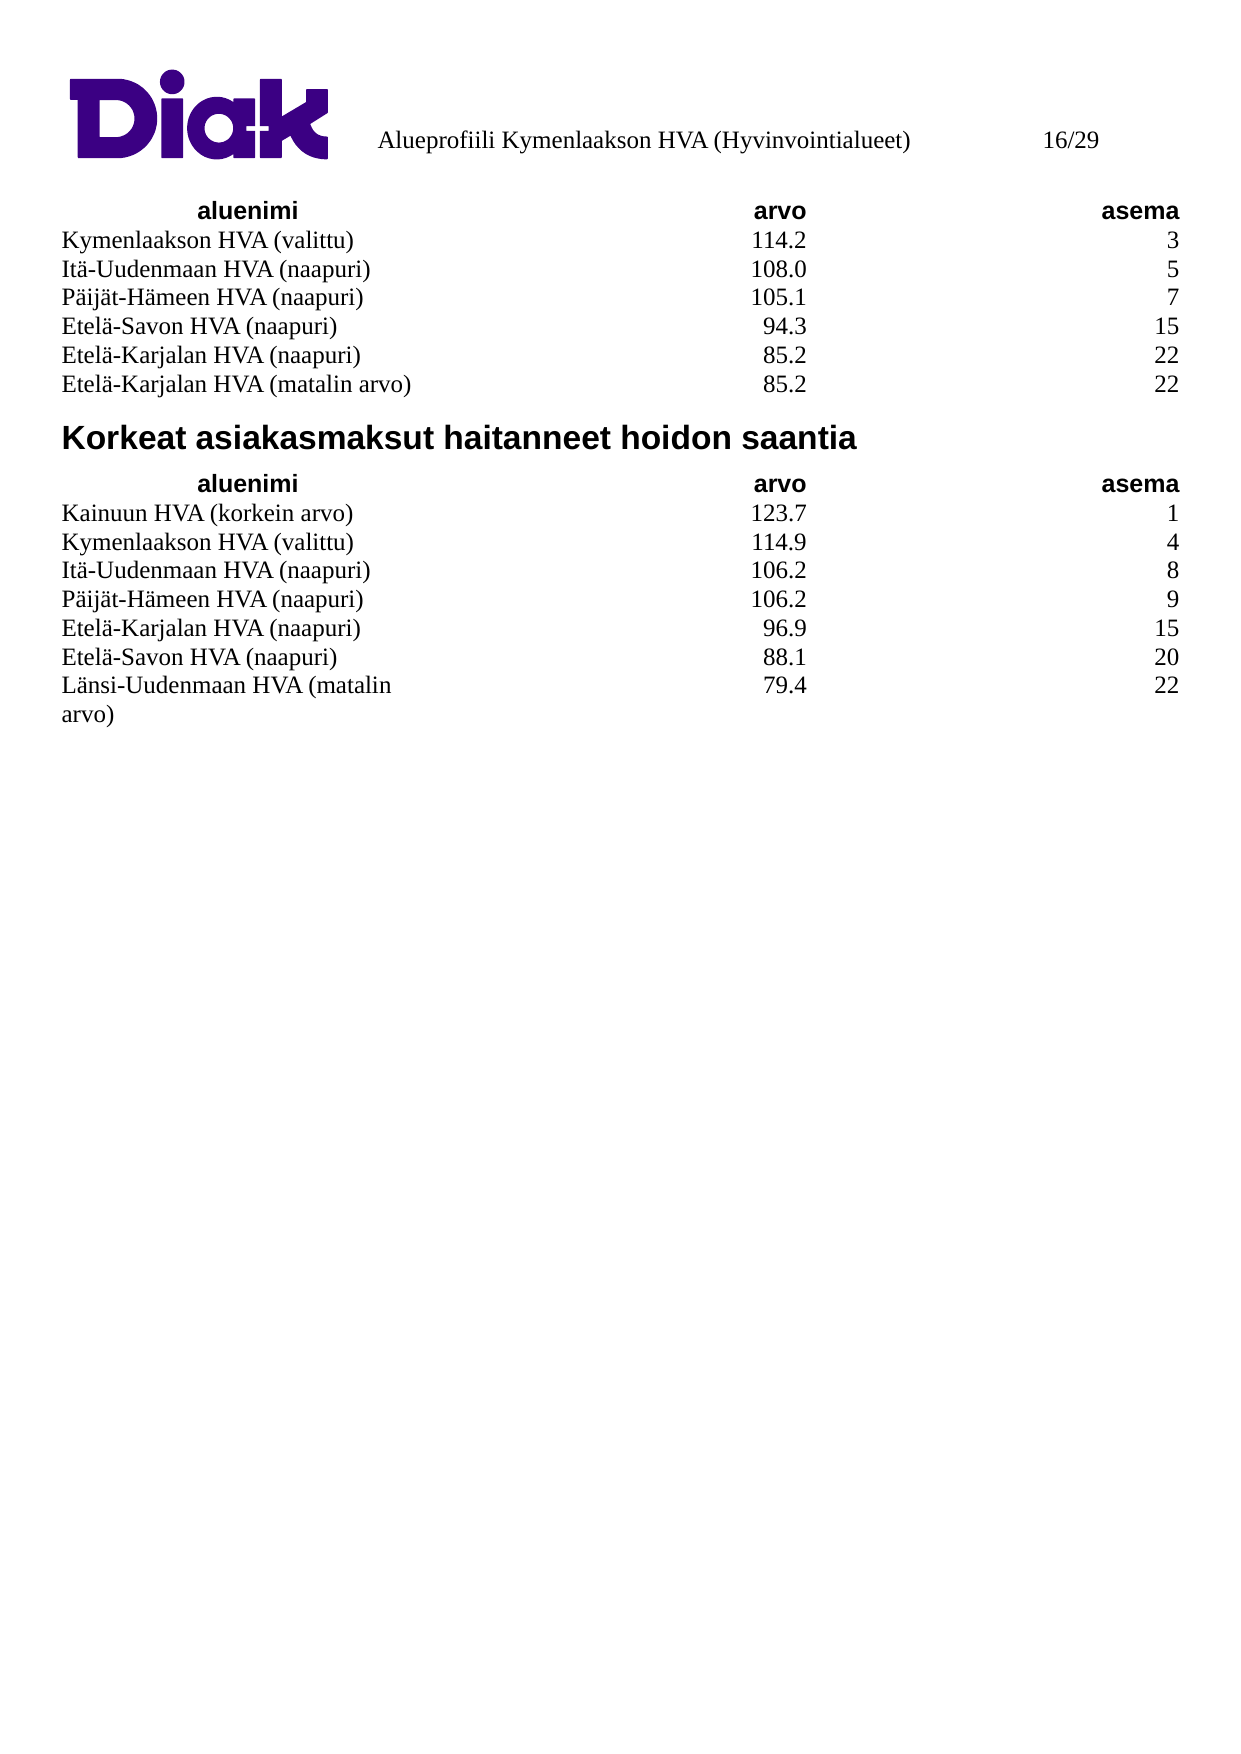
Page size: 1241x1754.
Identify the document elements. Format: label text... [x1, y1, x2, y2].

table_cell 8 [806, 556, 1179, 584]
table_cell 85.2 [434, 369, 806, 397]
table_cell 15 [806, 311, 1179, 340]
table_cell Kainuun HVA (korkein arvo) [61, 498, 434, 527]
table_cell 79.4 [434, 671, 806, 728]
table_cell Itä-Uudenmaan HVA (naapuri) [61, 254, 434, 282]
table_cell 94.3 [434, 311, 806, 340]
table_cell Etelä-Karjalan HVA (matalin arvo) [61, 369, 434, 397]
table_header arvo [434, 469, 806, 498]
table_cell 88.1 [434, 642, 806, 671]
table_cell Etelä-Savon HVA (naapuri) [61, 311, 434, 340]
table_cell Länsi-Uudenmaan HVA (matalin arvo) [61, 671, 434, 728]
table_cell Kymenlaakson HVA (valittu) [61, 225, 434, 254]
table_cell 7 [806, 283, 1179, 311]
table_header aluenimi [61, 196, 434, 225]
subtitle Korkeat asiakasmaksut haitanneet hoidon saantia [61, 418, 1179, 457]
table_cell 20 [806, 642, 1179, 671]
table_cell 4 [806, 527, 1179, 556]
table_cell Etelä-Savon HVA (naapuri) [61, 642, 434, 671]
table_cell Etelä-Karjalan HVA (naapuri) [61, 613, 434, 642]
table_cell 3 [806, 225, 1179, 254]
table_cell 22 [806, 369, 1179, 397]
table_cell Itä-Uudenmaan HVA (naapuri) [61, 556, 434, 584]
table_cell 15 [806, 613, 1179, 642]
table_cell 123.7 [434, 498, 806, 527]
table_cell 114.2 [434, 225, 806, 254]
table_cell 106.2 [434, 584, 806, 613]
table_cell 85.2 [434, 340, 806, 369]
table_cell Kymenlaakson HVA (valittu) [61, 527, 434, 556]
table_cell 96.9 [434, 613, 806, 642]
table_cell 105.1 [434, 283, 806, 311]
table_cell Päijät-Hämeen HVA (naapuri) [61, 283, 434, 311]
table_cell Etelä-Karjalan HVA (naapuri) [61, 340, 434, 369]
table_cell 114.9 [434, 527, 806, 556]
table_cell 108.0 [434, 254, 806, 282]
table_cell 22 [806, 671, 1179, 728]
table_cell 5 [806, 254, 1179, 282]
table_cell 1 [806, 498, 1179, 527]
table_header asema [806, 196, 1179, 225]
table_cell 106.2 [434, 556, 806, 584]
table_header asema [806, 469, 1179, 498]
table_header aluenimi [61, 469, 434, 498]
table_cell Päijät-Hämeen HVA (naapuri) [61, 584, 434, 613]
table_header arvo [434, 196, 806, 225]
table_cell 22 [806, 340, 1179, 369]
table_cell 9 [806, 584, 1179, 613]
